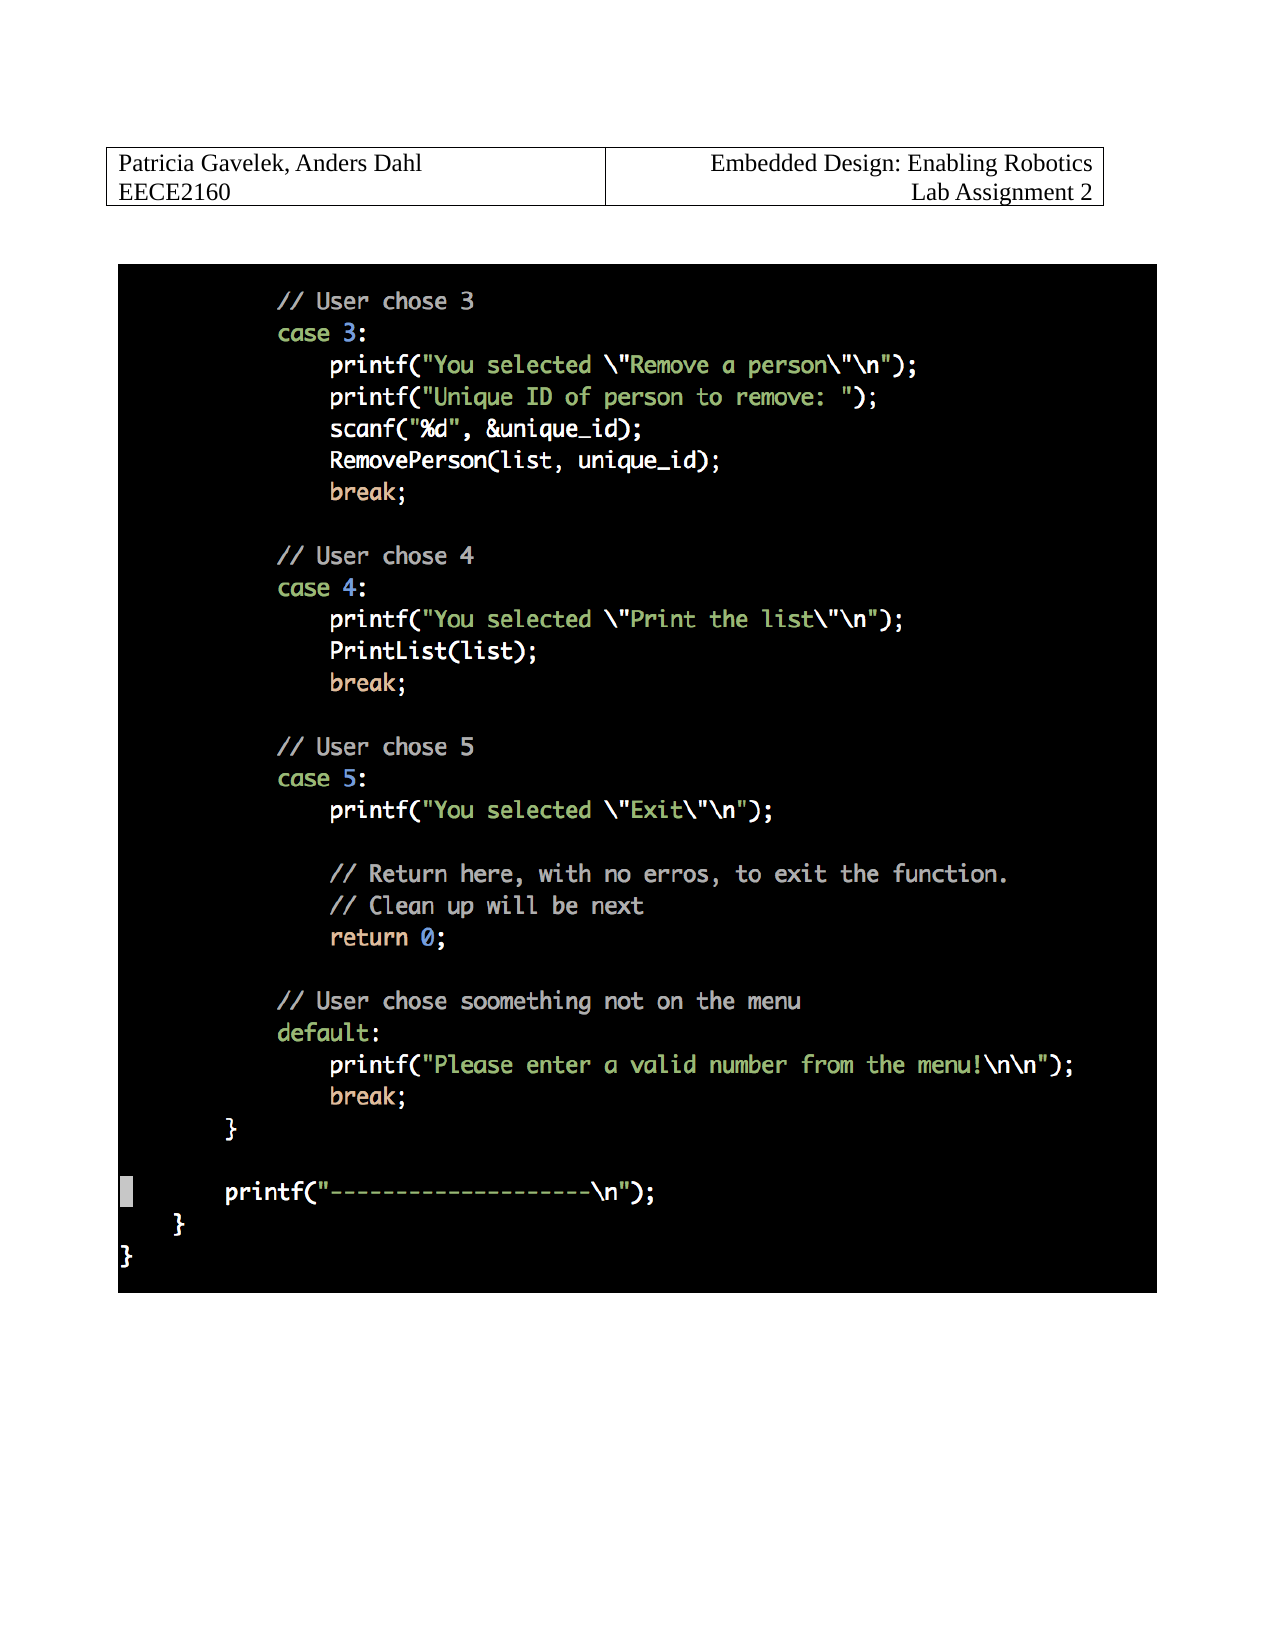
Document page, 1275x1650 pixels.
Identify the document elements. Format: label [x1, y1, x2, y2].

picture [118, 264, 1157, 1293]
